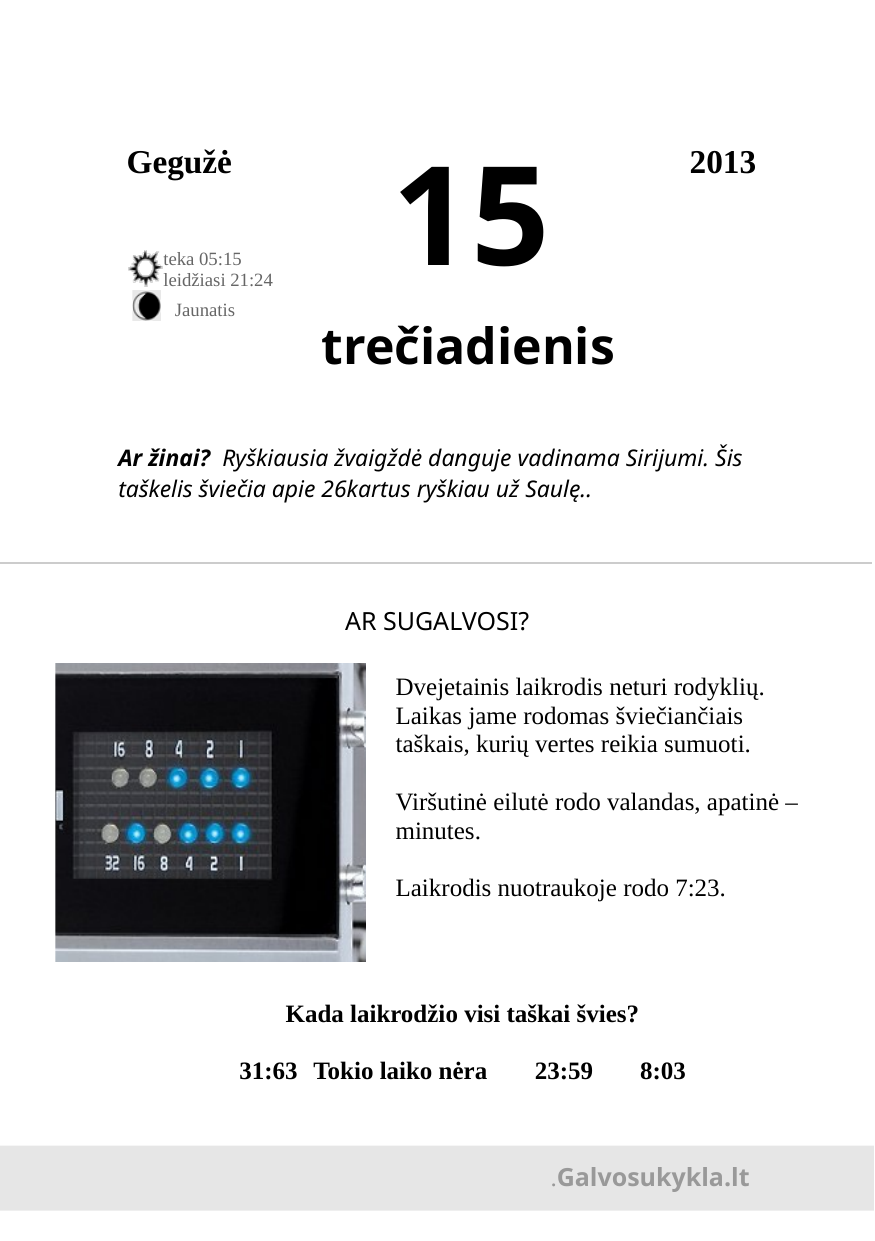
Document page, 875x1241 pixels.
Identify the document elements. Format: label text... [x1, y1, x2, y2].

text Kada laikrodžio visi taškai švies? [118, 999, 806, 1028]
text AR SUGALVOSI? [118, 604, 756, 638]
table_header Jaunatis [118, 288, 298, 379]
table_header 15 trečiadienis [299, 118, 638, 379]
text Ar žinai? Ryškiausia žvaigždė danguje vadinama Sirijumi. Šis taškelis šviečia apie 26kartus ryškiau už Saulę.. [118, 442, 756, 504]
table_header Gegužė teka 05:15 leidžiasi 21:24 [118, 118, 298, 287]
table_header 2013 [638, 118, 756, 379]
text Dvejetainis laikrodis neturi rodyklių. Laikas jame rodomas šviečiančiais taškais, kurių vertes reikia sumuoti. Viršutinė eilutė rodo valandas, apatinė – minutes. Laikrodis nuotraukoje rodo 7:23. [366, 672, 806, 931]
text 31:63 Tokio laiko nėra 23:59 8:03 [118, 1056, 806, 1085]
picture [55, 663, 366, 962]
